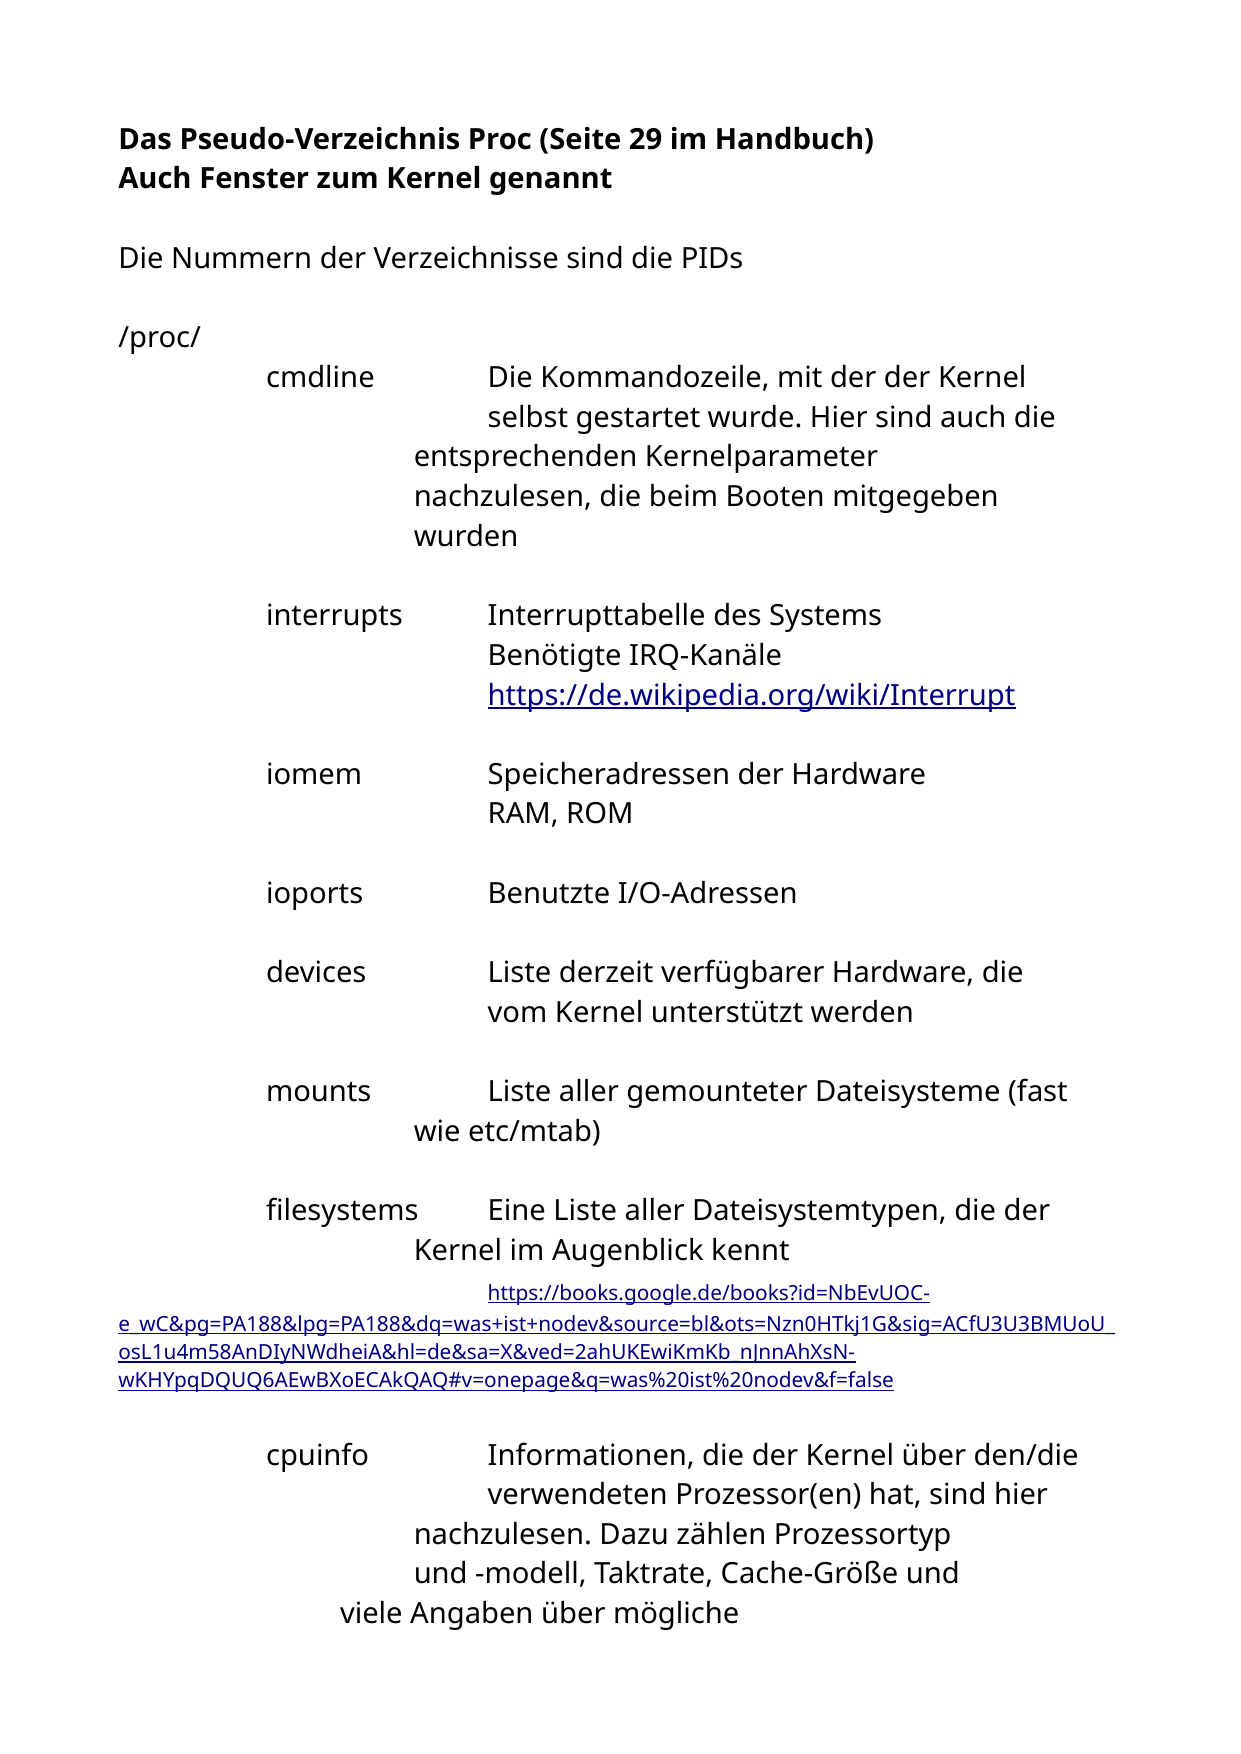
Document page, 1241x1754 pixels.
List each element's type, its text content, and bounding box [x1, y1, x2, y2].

text Das Pseudo-Verzeichnis Proc (Seite 29 im Handbuch) Auch Fenster zum Kernel genannt Die Nummern der Verzeichnisse sind die PIDs /proc/ cmdline Die Kommandozeile, mit der der Kernel selbst gestartet wurde. Hier sind auch die entsprechenden Kernelparameter nachzulesen, die beim Booten mitgegeben wurden interrupts Interrupttabelle des Systems Benötigte IRQ-Kanäle https://de.wikipedia.org/wiki/Interrupt iomem Speicheradressen der Hardware RAM, ROM ioports Benutzte I/O-Adressen devices Liste derzeit verfügbarer Hardware, die vom Kernel unterstützt werden mounts Liste aller gemounteter Dateisysteme (fast wie etc/mtab) filesystems Eine Liste aller Dateisystemtypen, die der Kernel im Augenblick kennt https://books.google.de/books?id=NbEvUOC-e_wC&pg=PA188&lpg=PA188&dq=was+ist+nodev&source=bl&ots=Nzn0HTkj1G&sig=ACfU3U3BMUoU_osL1u4m58AnDIyNWdheiA&hl=de&sa=X&ved=2ahUKEwiKmKb_nJnnAhXsN-wKHYpqDQUQ6AEwBXoECAkQAQ#v=onepage&q=was%20ist%20nodev&f=false cpuinfo Informationen, die der Kernel über den/die verwendeten Prozessor(en) hat, sind hier nachzulesen. Dazu zählen Prozessortyp und -modell, Taktrate, Cache-Größe und viele Angaben über mögliche [118, 118, 1122, 1632]
